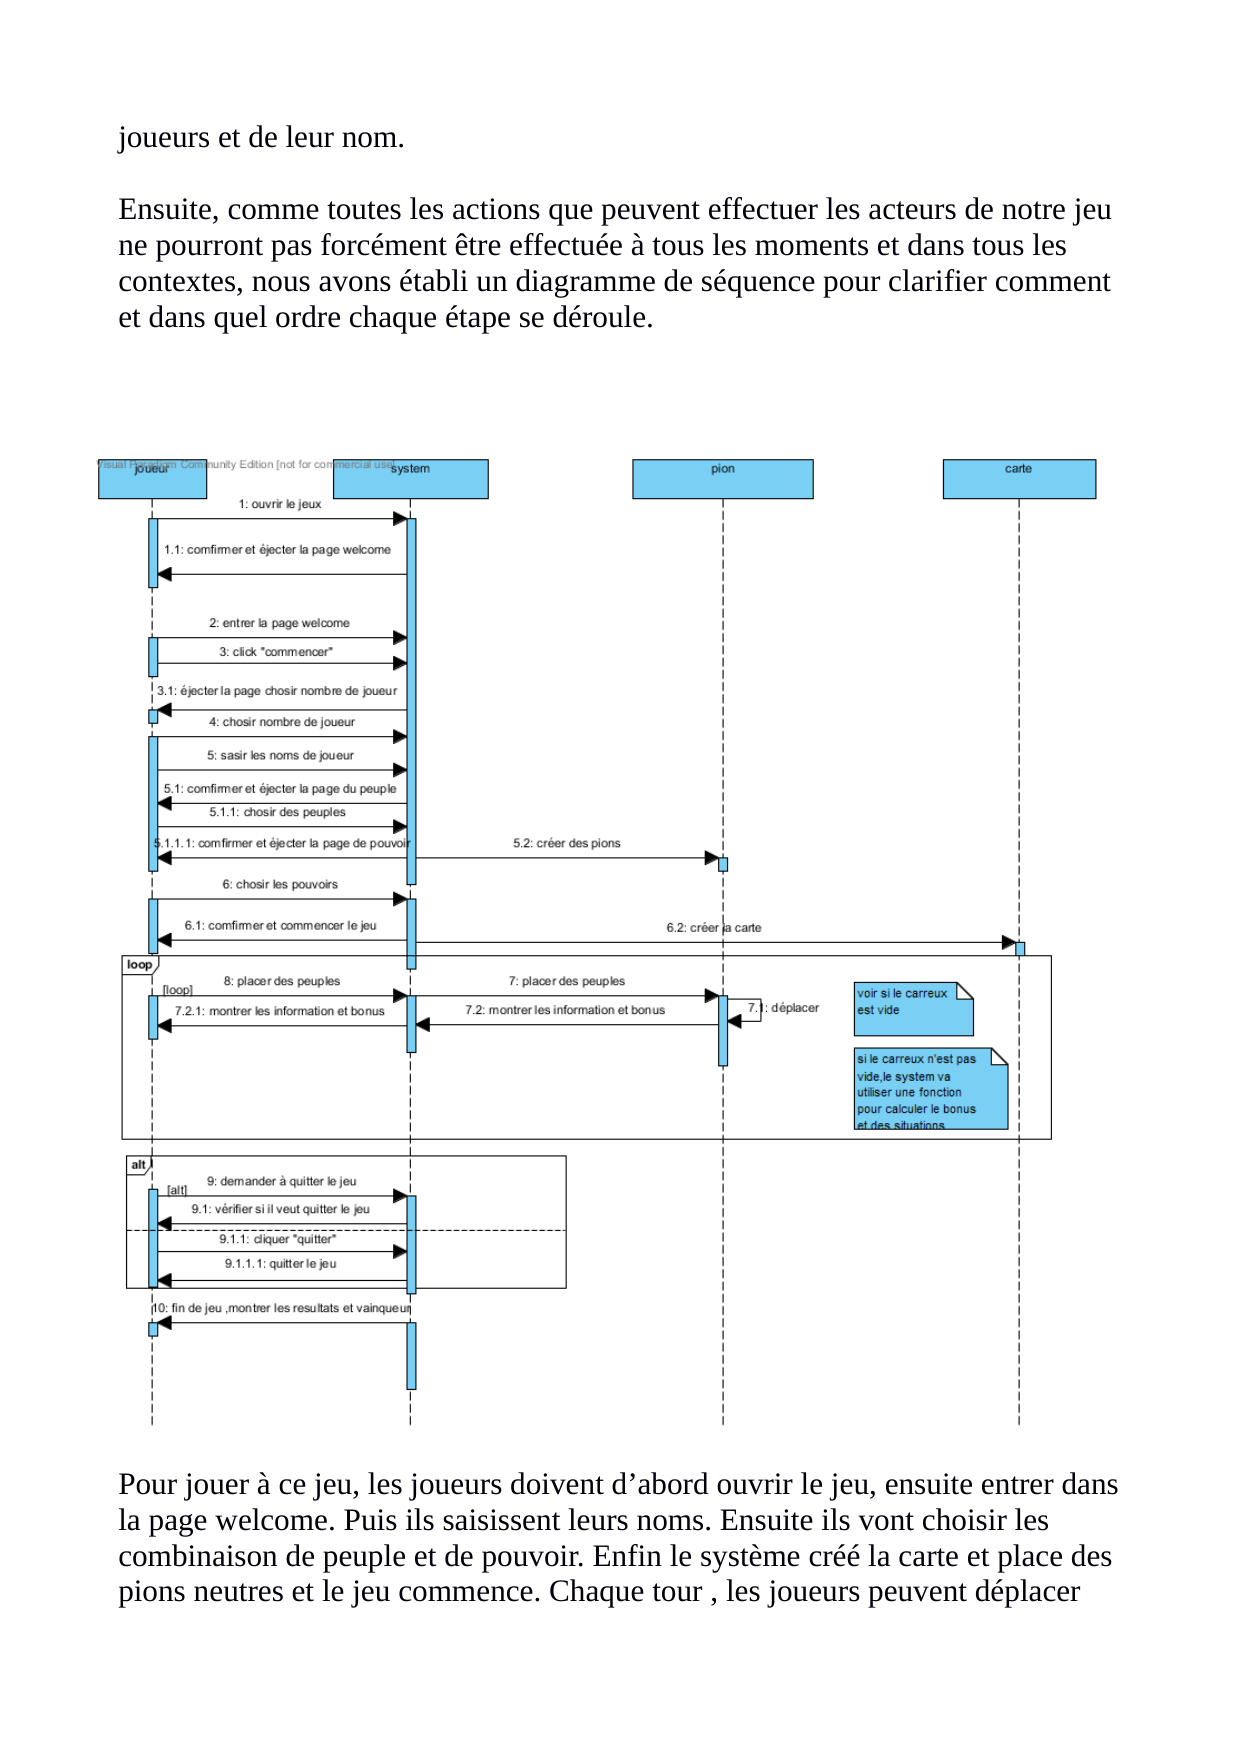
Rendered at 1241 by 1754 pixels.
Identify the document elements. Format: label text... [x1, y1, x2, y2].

picture [96, 457, 1101, 1429]
text joueurs et de leur nom. [118, 118, 1122, 154]
text Ensuite, comme toutes les actions que peuvent effectuer les acteurs de notre jeu ne pourront pas forcément être effectuée à tous les moments et dans tous les contextes, nous avons établi un diagramme de séquence pour clarifier comment et dans quel ordre chaque étape se déroule. [118, 190, 1122, 334]
text Pour jouer à ce jeu, les joueurs doivent d’abord ouvrir le jeu, ensuite entrer dans la page welcome. Puis ils saisissent leurs noms. Ensuite ils vont choisir les combinaison de peuple et de pouvoir. Enfin le système créé la carte et place des pions neutres et le jeu commence. Chaque tour , les joueurs peuvent déplacer [118, 1465, 1122, 1609]
